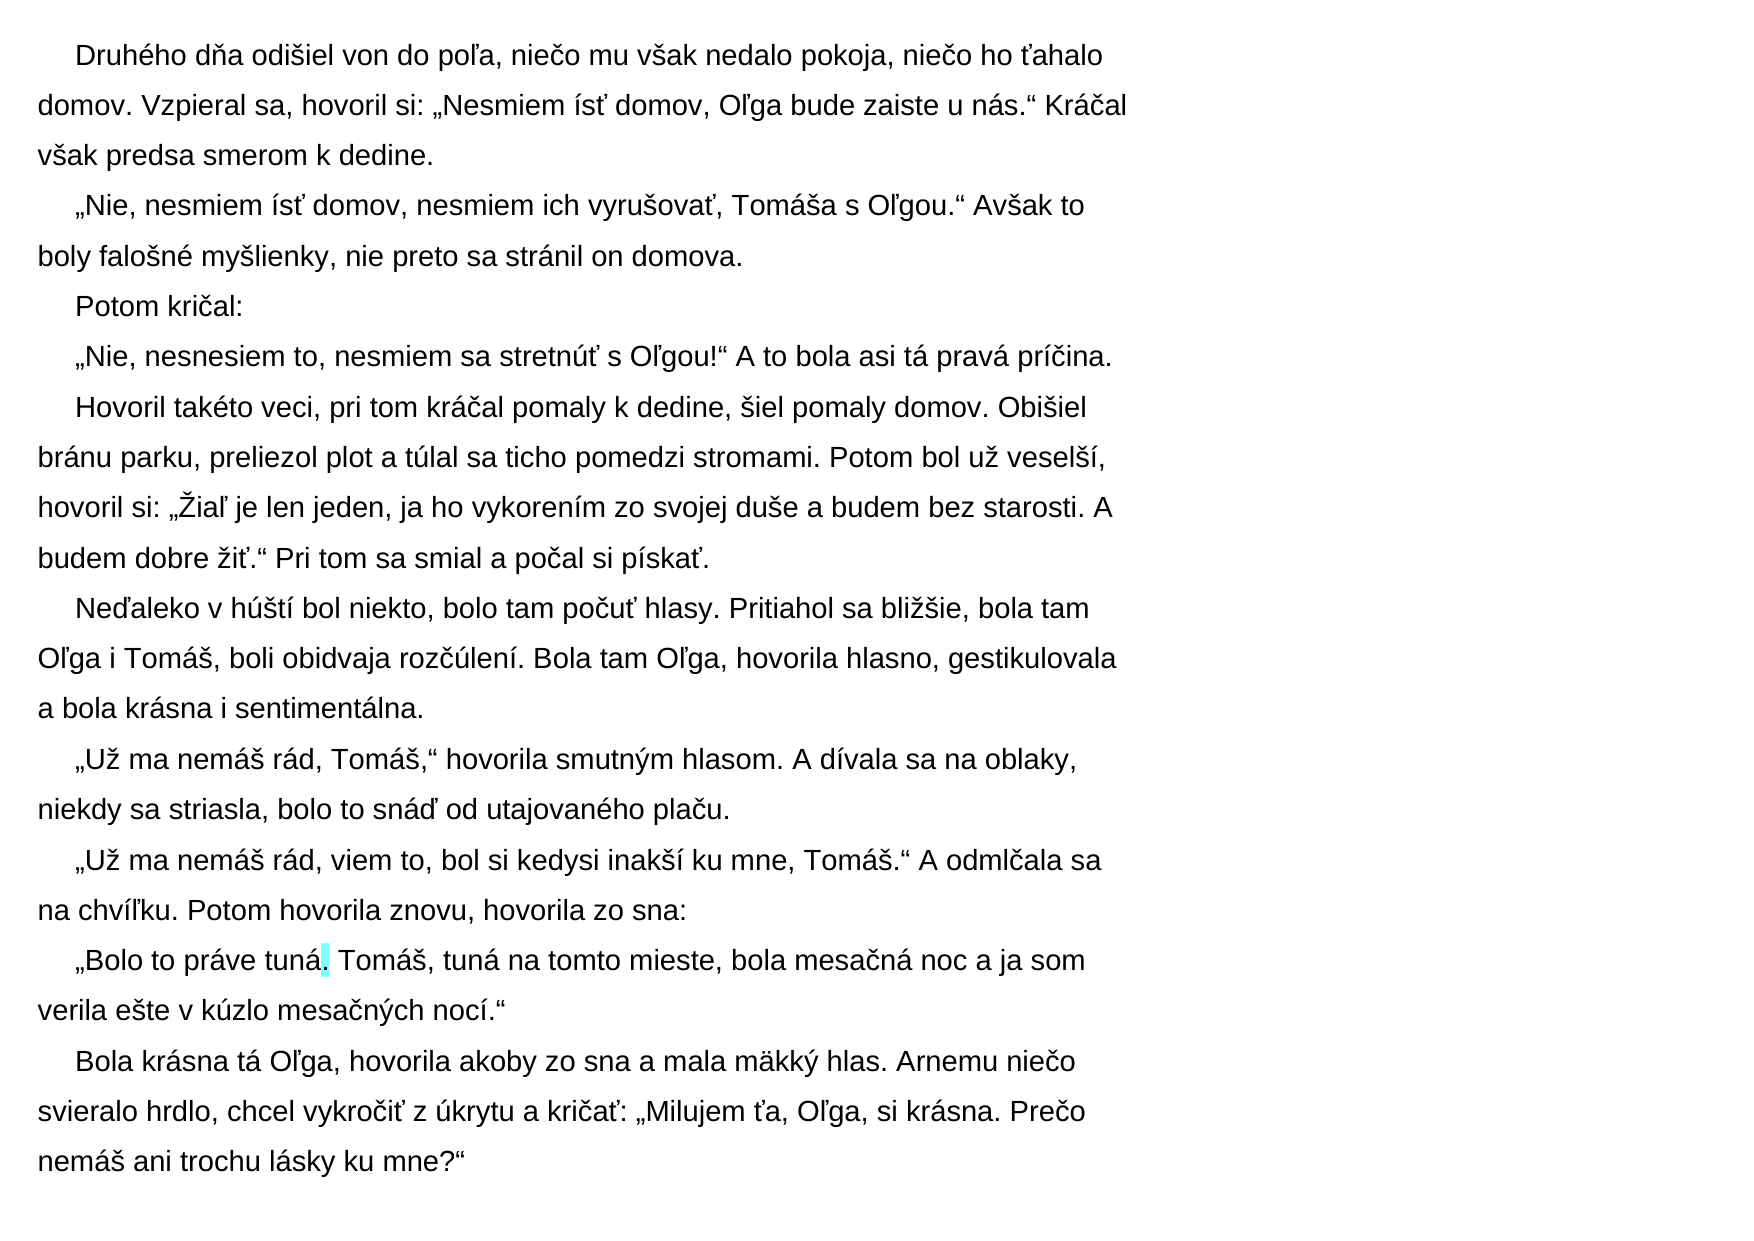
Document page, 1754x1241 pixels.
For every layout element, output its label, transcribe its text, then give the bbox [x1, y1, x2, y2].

text „Už ma nemáš rád, Tomáš,“ hovorila smutným hlasom. A dívala sa na oblaky, niekdy sa striasla, bolo to snáď od utajovaného plaču. [37, 742, 1130, 826]
text „Nie, nesnesiem to, nesmiem sa stretnúť s Oľgou!“ A to bola asi tá pravá príčina. [37, 339, 1130, 373]
text „Už ma nemáš rád, viem to, bol si kedysi inakší ku mne, Tomáš.“ A odmlčala sa na chvíľku. Potom hovorila znovu, hovorila zo sna: [37, 842, 1130, 926]
text Hovoril takéto veci, pri tom kráčal pomaly k dedine, šiel pomaly domov. Obišiel bránu parku, preliezol plot a túlal sa ticho pomedzi stromami. Potom bol už veselší, hovoril si: „Žiaľ je len jeden, ja ho vykorením zo svojej duše a budem bez starosti. A budem dobre žiť.“ Pri tom sa smial a počal si pískať. [37, 390, 1130, 574]
text Neďaleko v húští bol niekto, bolo tam počuť hlasy. Pritiahol sa bližšie, bola tam Oľga i Tomáš, boli obidvaja rozčúlení. Bola tam Oľga, hovorila hlasno, gestikulovala a bola krásna i sentimentálna. [37, 591, 1130, 725]
text Bola krásna tá Oľga, hovorila akoby zo sna a mala mäkký hlas. Arnemu niečo svieralo hrdlo, chcel vykročiť z úkrytu a kričať: „Milujem ťa, Oľga, si krásna. Prečo nemáš ani trochu lásky ku mne?“ [37, 1044, 1130, 1178]
text „Bolo to práve tuná. Tomáš, tuná na tomto mieste, bola mesačná noc a ja som verila ešte v kúzlo mesačných nocí.“ [37, 943, 1130, 1027]
text „Nie, nesmiem ísť domov, nesmiem ich vyrušovať, Tomáša s Oľgou.“ Avšak to boly falošné myšlienky, nie preto sa stránil on domova. [37, 188, 1130, 272]
text Potom kričal: [37, 289, 1130, 323]
text Druhého dňa odišiel von do poľa, niečo mu však nedalo pokoja, niečo ho ťahalo domov. Vzpieral sa, hovoril si: „Nesmiem ísť domov, Oľga bude zaiste u nás.“ Kráčal však predsa smerom k dedine. [37, 37, 1130, 172]
